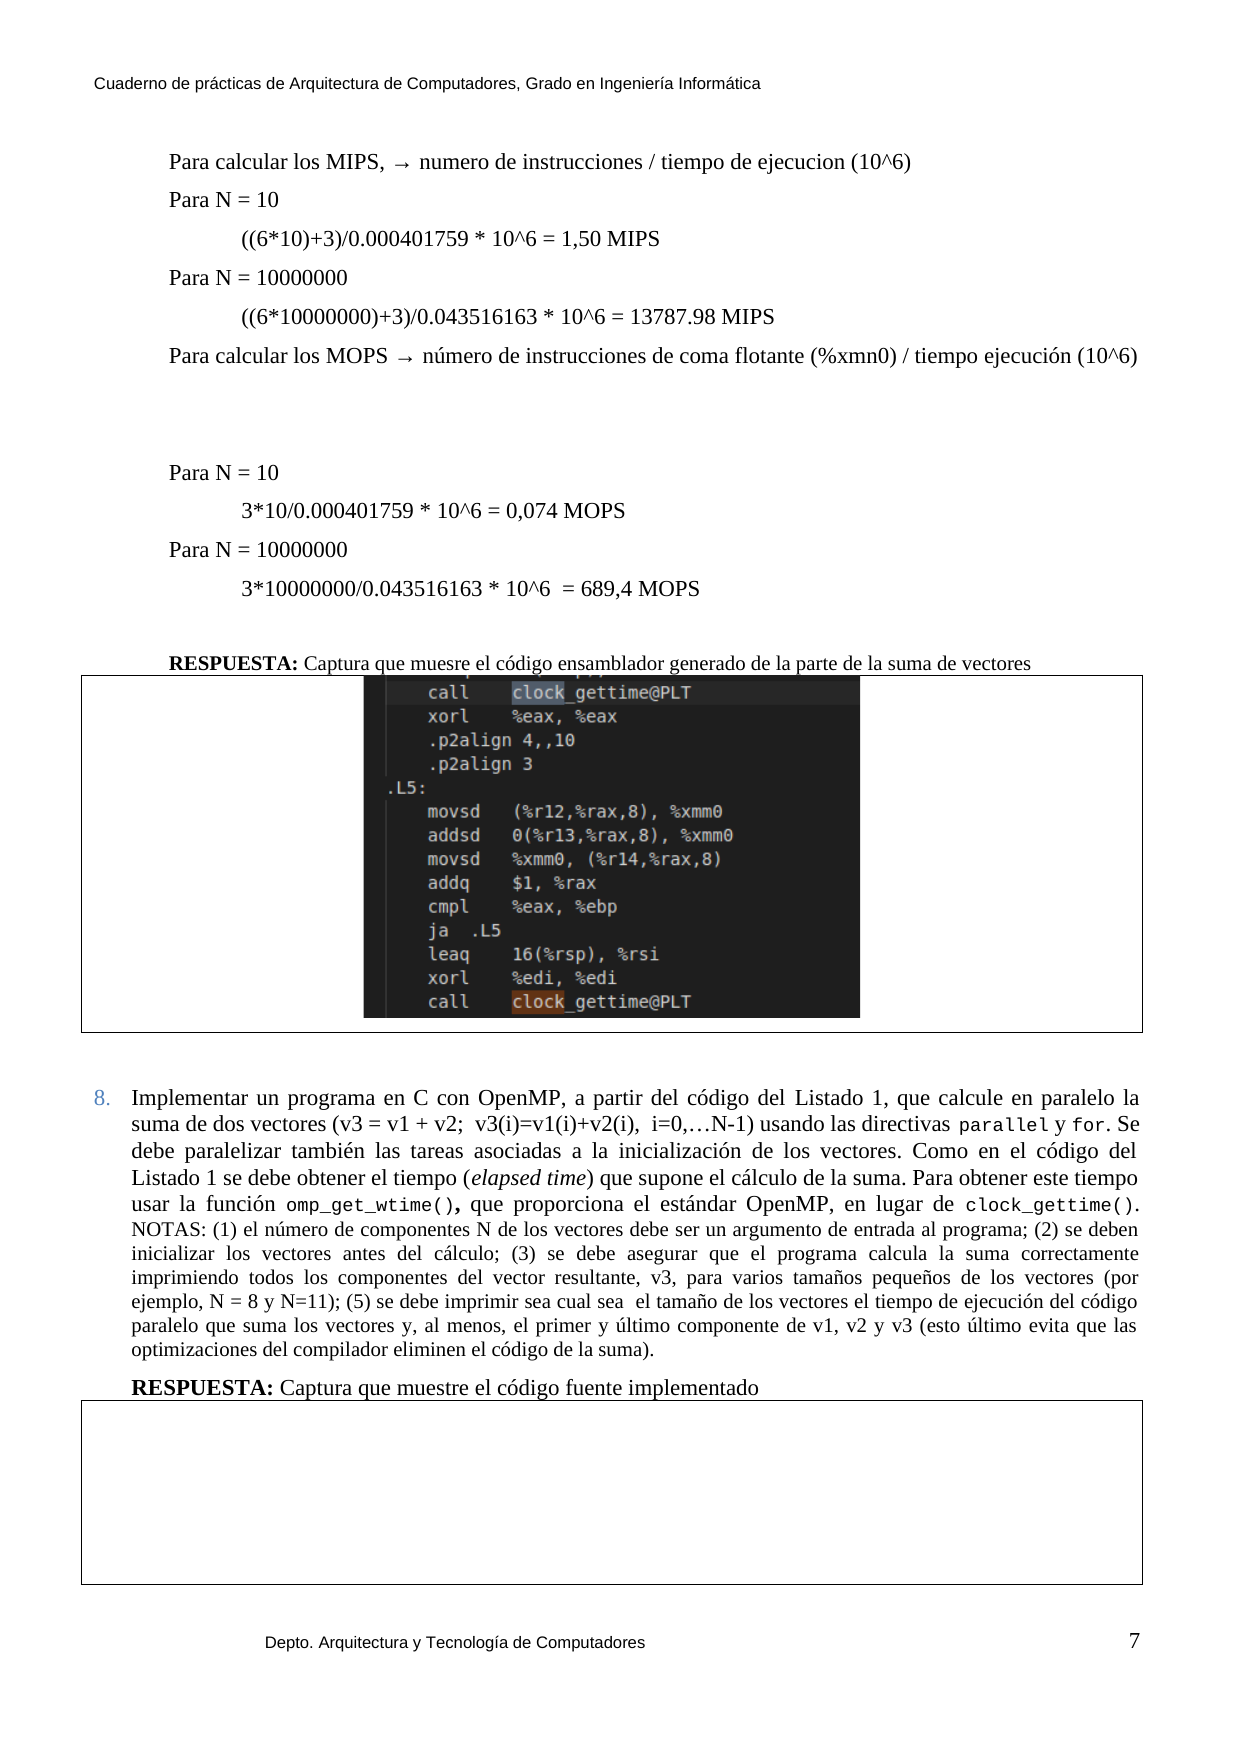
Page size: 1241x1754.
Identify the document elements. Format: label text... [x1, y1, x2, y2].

text Para calcular los MOPS → número de instrucciones de coma flotante (%xmn0) / tiempo ejecución (10^6) [169, 342, 1140, 368]
text 3*10000000/0.043516163 * 10^6 = 689,4 MOPS [169, 575, 1140, 601]
text 3*10/0.000401759 * 10^6 = 0,074 MOPS [169, 497, 1140, 524]
text Para N = 10 [169, 187, 1140, 213]
text Para N = 10 [169, 458, 1140, 485]
list Implementar un programa en C con OpenMP, a partir del código del Listado 1, que calcule en paralelo la suma de dos vectores (v3 = v1 + v2; v3(i)=v1(i)+v2(i), i=0,…N-1) usando las directivas parallel y for. Se debe paralelizar también las tareas asociadas a la inicialización de los vectores. Como en el código del Listado 1 se debe obtener el tiempo (elapsed time) que supone el cálculo de la suma. Para obtener este tiempo usar la función omp_get_wtime(), que proporciona el estándar OpenMP, en lugar de clock_gettime(). NOTAS: (1) el número de componentes N de los vectores debe ser un argumento de entrada al programa; (2) se deben inicializar los vectores antes del cálculo; (3) se debe asegurar que el programa calcula la suma correctamente imprimiendo todos los componentes del vector resultante, v3, para varios tamaños pequeños de los vectores (por ejemplo, N = 8 y N=11); (5) se debe imprimir sea cual sea el tamaño de los vectores el tiempo de ejecución del código paralelo que suma los vectores y, al menos, el primer y último componente de v1, v2 y v3 (esto último evita que las optimizaciones del compilador eliminen el código de la suma). [94, 1084, 1140, 1361]
table_header [82, 1401, 1142, 1584]
text ((6*10)+3)/0.000401759 * 10^6 = 1,50 MIPS [169, 225, 1140, 252]
table_header [82, 1018, 1142, 1032]
text RESPUESTA: Captura que muesre el código ensamblador generado de la parte de la suma de vectores [169, 651, 1140, 674]
picture [363, 675, 861, 1018]
table_header [82, 676, 363, 1017]
table_header [861, 676, 1142, 1017]
text Para N = 10000000 [169, 536, 1140, 563]
text Para N = 10000000 [169, 264, 1140, 291]
text Para calcular los MIPS, → numero de instrucciones / tiempo de ejecucion (10^6) [169, 148, 1140, 174]
text ((6*10000000)+3)/0.043516163 * 10^6 = 13787.98 MIPS [169, 303, 1140, 329]
text RESPUESTA: Captura que muestre el código fuente implementado [131, 1374, 1140, 1400]
